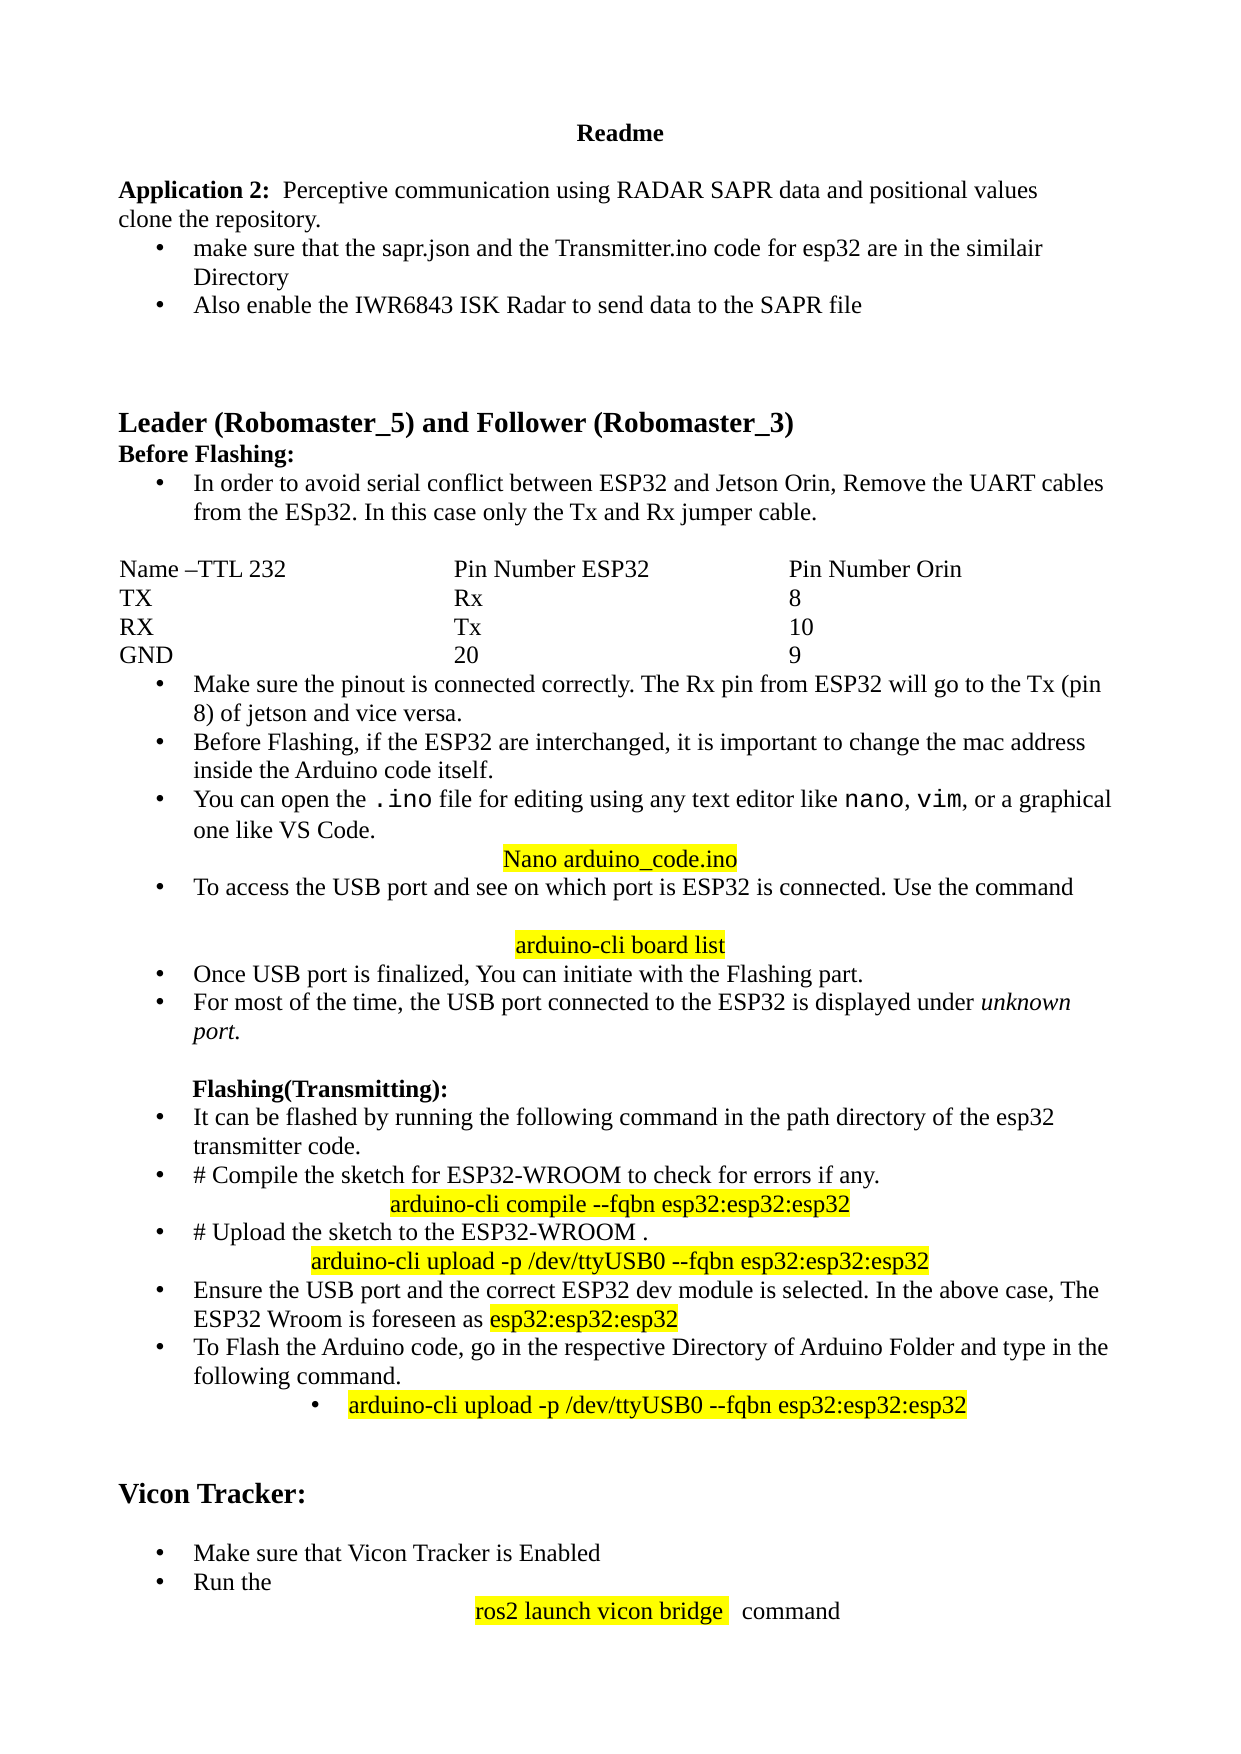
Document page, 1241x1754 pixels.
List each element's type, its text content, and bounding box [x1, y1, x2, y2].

text ros2 launch vicon bridge command [193, 1596, 1122, 1625]
list make sure that the sapr.json and the Transmitter.ino code for esp32 are in the similair Directory [156, 233, 1122, 291]
list In order to avoid serial conflict between ESP32 and Jetson Orin, Remove the UART cables from the ESp32. In this case only the Tx and Rx jumper cable. [156, 468, 1122, 525]
list For most of the time, the USB port connected to the ESP32 is displayed under unknown port. [156, 987, 1122, 1045]
table_cell 8 [788, 583, 1122, 612]
list You can open the .ino file for editing using any text editor like nano, vim, or a graphical one like VS Code. [156, 784, 1122, 844]
list arduino-cli upload -p /dev/ttyUSB0 --fqbn esp32:esp32:esp32 [156, 1390, 1122, 1419]
text Flashing(Transmitting): [118, 1074, 1122, 1102]
list It can be flashed by running the following command in the path directory of the esp32 transmitter code. [156, 1102, 1122, 1160]
table_header Name –TTL 232 [118, 554, 453, 583]
table_cell Tx [453, 612, 787, 640]
table_cell 9 [788, 640, 1122, 669]
text Application 2: Perceptive communication using RADAR SAPR data and positional values [118, 176, 1122, 204]
text arduino-cli board list [118, 901, 1122, 959]
table_cell GND [118, 640, 453, 669]
table_cell RX [118, 612, 453, 640]
list Make sure the pinout is connected correctly. The Rx pin from ESP32 will go to the Tx (pin 8) of jetson and vice versa. [156, 669, 1122, 727]
text Vicon Tracker: [118, 1476, 1122, 1510]
list Also enable the IWR6843 ISK Radar to send data to the SAPR file [156, 291, 1122, 319]
list To Flash the Arduino code, go in the respective Directory of Arduino Folder and type in the following command. [156, 1332, 1122, 1390]
text clone the repository. [118, 204, 1122, 233]
table_cell Rx [453, 583, 787, 612]
table_header Pin Number ESP32 [453, 554, 787, 583]
list To access the USB port and see on which port is ESP32 is connected. Use the command [156, 872, 1122, 901]
list Make sure that Vicon Tracker is Enabled [156, 1538, 1122, 1567]
text Before Flashing: [118, 439, 1122, 468]
table_cell 10 [788, 612, 1122, 640]
list Once USB port is finalized, You can initiate with the Flashing part. [156, 959, 1122, 987]
list Run the [156, 1567, 1122, 1596]
text Leader (Robomaster_5) and Follower (Robomaster_3) [118, 406, 1122, 439]
text arduino-cli compile --fqbn esp32:esp32:esp32 [118, 1189, 1122, 1217]
list # Upload the sketch to the ESP32-WROOM . [156, 1217, 1122, 1246]
list Before Flashing, if the ESP32 are interchanged, it is important to change the mac address inside the Arduino code itself. [156, 727, 1122, 784]
list # Compile the sketch for ESP32-WROOM to check for errors if any. [156, 1160, 1122, 1189]
text Readme [118, 118, 1122, 147]
list Ensure the USB port and the correct ESP32 dev module is selected. In the above case, The ESP32 Wroom is foreseen as esp32:esp32:esp32 [156, 1275, 1122, 1332]
text Nano arduino_code.ino [118, 844, 1122, 872]
table_cell 20 [453, 640, 787, 669]
text arduino-cli upload -p /dev/ttyUSB0 --fqbn esp32:esp32:esp32 [118, 1246, 1122, 1275]
table_cell TX [118, 583, 453, 612]
table_header Pin Number Orin [788, 554, 1122, 583]
